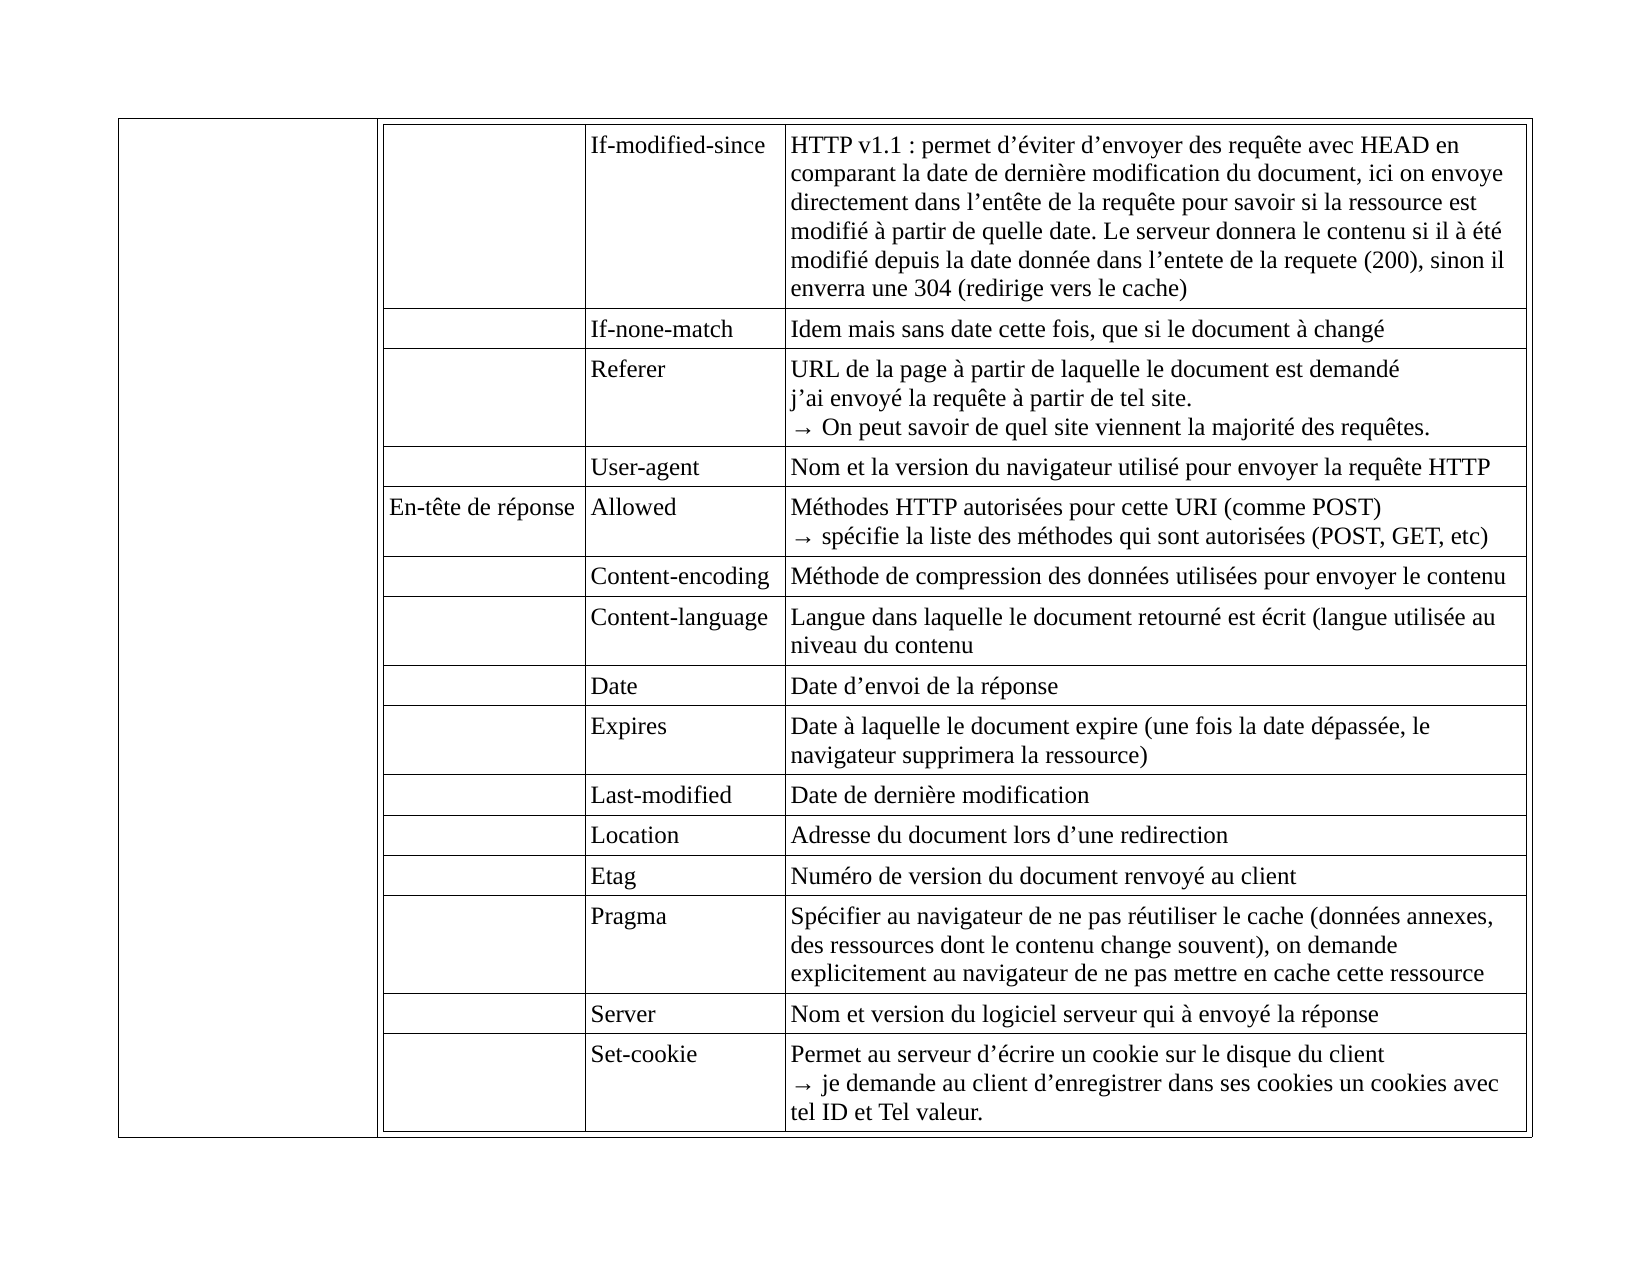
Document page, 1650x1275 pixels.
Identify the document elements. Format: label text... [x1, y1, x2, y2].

table_cell [384, 775, 585, 814]
table_cell Adresse du document lors d’une redirection [786, 816, 1526, 855]
table_cell Spécifier au navigateur de ne pas réutiliser le cache (données annexes, des ressources dont le contenu change souvent), on demande explicitement au navigateur de ne pas mettre en cache cette ressource [786, 896, 1526, 993]
table_cell [384, 597, 585, 665]
table_cell If-none-match [586, 309, 785, 348]
table_cell Pragma [586, 896, 785, 993]
table_cell [384, 816, 585, 855]
table_cell Nom et version du logiciel serveur qui à envoyé la réponse [786, 994, 1526, 1033]
table_cell Content-encoding [586, 557, 785, 596]
table_cell Idem mais sans date cette fois, que si le document à changé [786, 309, 1526, 348]
table_cell [384, 447, 585, 486]
table_cell Permet au serveur d’écrire un cookie sur le disque du client → je demande au client d’enregistrer dans ses cookies un cookies avec tel ID et Tel valeur. [786, 1034, 1526, 1131]
table_cell [384, 349, 585, 446]
table_cell Location [586, 816, 785, 855]
table_cell Langue dans laquelle le document retourné est écrit (langue utilisée au niveau du contenu [786, 597, 1526, 665]
table_cell Méthode de compression des données utilisées pour envoyer le contenu [786, 557, 1526, 596]
table_cell [378, 119, 1532, 1137]
table_cell [384, 557, 585, 596]
table_cell [384, 994, 585, 1033]
table_cell Referer [586, 349, 785, 446]
table_cell Numéro de version du document renvoyé au client [786, 856, 1526, 895]
table_cell URL de la page à partir de laquelle le document est demandé j’ai envoyé la requête à partir de tel site. → On peut savoir de quel site viennent la majorité des requêtes. [786, 349, 1526, 446]
table_cell Allowed [586, 487, 785, 556]
table_cell Content-language [586, 597, 785, 665]
table_cell Date d’envoi de la réponse [786, 666, 1526, 705]
table_cell [384, 1034, 585, 1131]
table_cell [384, 309, 585, 348]
table_cell [384, 706, 585, 774]
table_cell If-modified-since [586, 125, 785, 308]
table_cell [119, 119, 377, 1137]
table_cell [384, 125, 585, 308]
table_cell Etag [586, 856, 785, 895]
table_cell Expires [586, 706, 785, 774]
table_cell Méthodes HTTP autorisées pour cette URI (comme POST) → spécifie la liste des méthodes qui sont autorisées (POST, GET, etc) [786, 487, 1526, 556]
table_cell Nom et la version du navigateur utilisé pour envoyer la requête HTTP [786, 447, 1526, 486]
table_cell Last-modified [586, 775, 785, 814]
table_cell [384, 856, 585, 895]
table_cell User-agent [586, 447, 785, 486]
table_cell Date [586, 666, 785, 705]
table_cell [384, 896, 585, 993]
table_cell Date de dernière modification [786, 775, 1526, 814]
table_cell Server [586, 994, 785, 1033]
table_cell En-tête de réponse [384, 487, 585, 556]
table_cell HTTP v1.1 : permet d’éviter d’envoyer des requête avec HEAD en comparant la date de dernière modification du document, ici on envoye directement dans l’entête de la requête pour savoir si la ressource est modifié à partir de quelle date. Le serveur donnera le contenu si il à été modifié depuis la date donnée dans l’entete de la requete (200), sinon il enverra une 304 (redirige vers le cache) [786, 125, 1526, 308]
table_cell [384, 666, 585, 705]
table_cell Date à laquelle le document expire (une fois la date dépassée, le navigateur supprimera la ressource) [786, 706, 1526, 774]
table_cell Set-cookie [586, 1034, 785, 1131]
